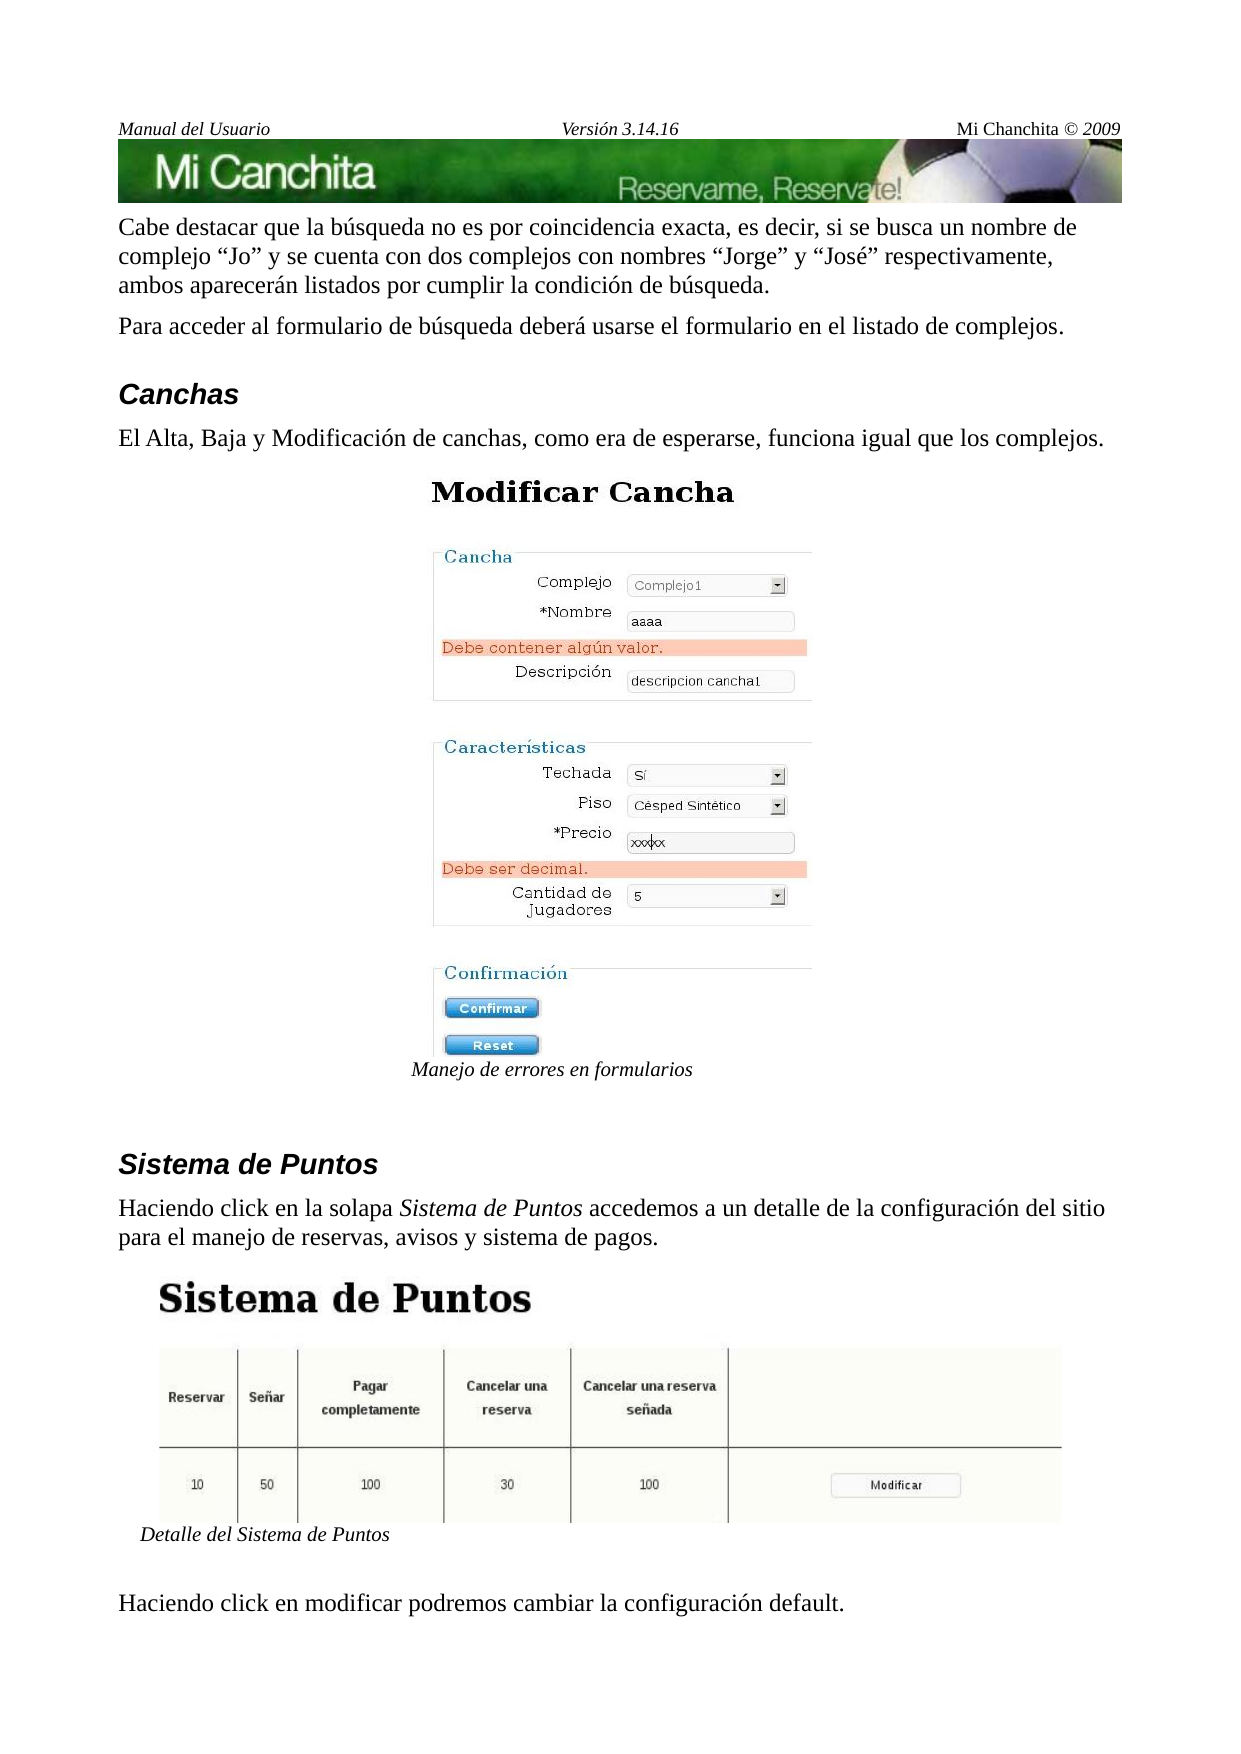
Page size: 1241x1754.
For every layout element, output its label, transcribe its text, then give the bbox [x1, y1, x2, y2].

picture [419, 477, 813, 1057]
text Haciendo click en modificar podremos cambiar la configuración default. [118, 1588, 1122, 1616]
text Cabe destacar que la búsqueda no es por coincidencia exacta, es decir, si se busca un nombre de complejo “Jo” y se cuenta con dos complejos con nombres “Jorge” y “José” respectivamente, ambos aparecerán listados por cumplir la condición de búsqueda. [118, 212, 1122, 298]
text Manejo de errores en formularios [411, 477, 829, 1081]
subtitle Canchas [118, 377, 1122, 411]
text Haciendo click en la solapa Sistema de Puntos accedemos a un detalle de la configuración del sitio para el manejo de reservas, avisos y sistema de pagos. [118, 1193, 1122, 1251]
subtitle Sistema de Puntos [118, 1147, 1122, 1181]
picture [118, 139, 1122, 203]
text Para acceder al formulario de búsqueda deberá usarse el formulario en el listado de complejos. [118, 311, 1122, 340]
picture [159, 1276, 1062, 1523]
text Detalle del Sistema de Puntos [140, 1276, 1100, 1546]
text El Alta, Baja y Modificación de canchas, como era de esperarse, funciona igual que los complejos. [118, 423, 1122, 452]
